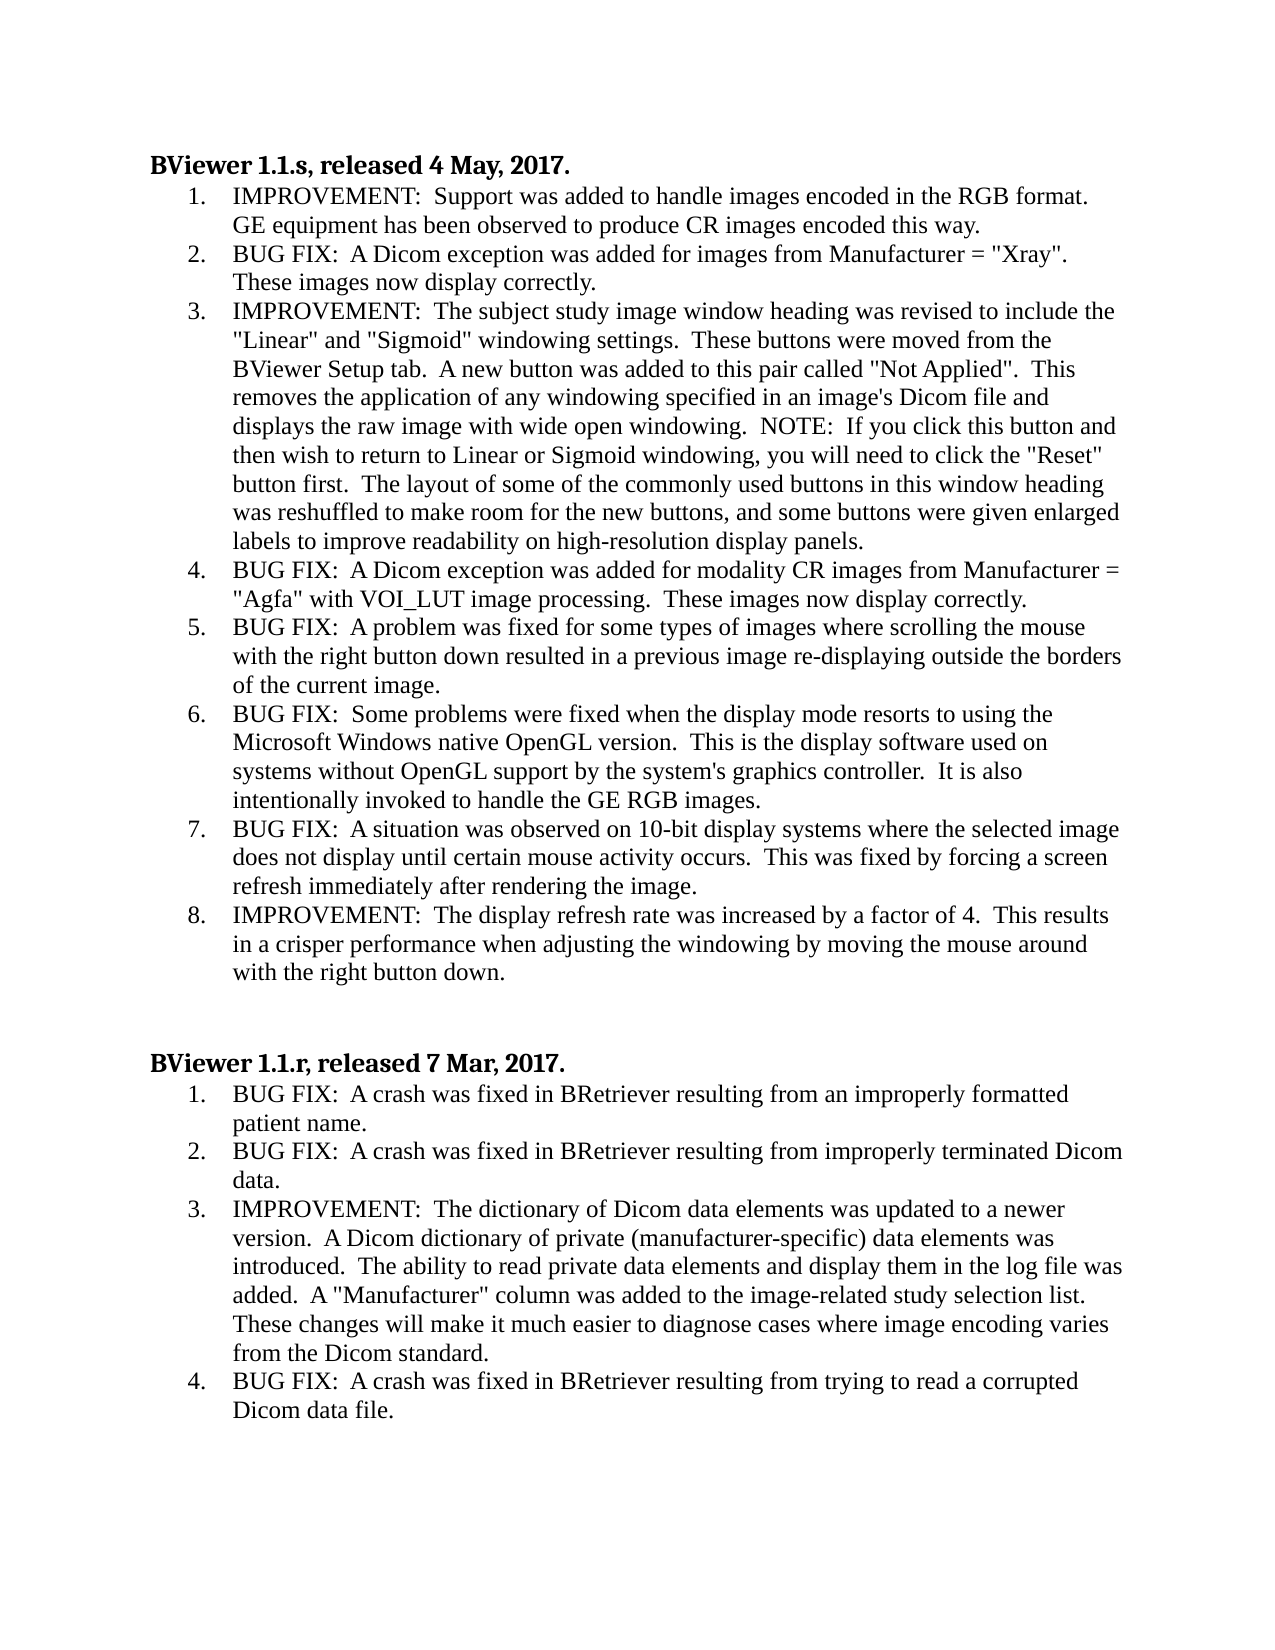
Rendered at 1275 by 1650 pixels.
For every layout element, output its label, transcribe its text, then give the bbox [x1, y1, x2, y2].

list IMPROVEMENT: The subject study image window heading was revised to include the "Linear" and "Sigmoid" windowing settings. These buttons were moved from the BViewer Setup tab. A new button was added to this pair called "Not Applied". This removes the application of any windowing specified in an image's Dicom file and displays the raw image with wide open windowing. NOTE: If you click this button and then wish to return to Linear or Sigmoid windowing, you will need to click the "Reset" button first. The layout of some of the commonly used buttons in this window heading was reshuffled to make room for the new buttons, and some buttons were given enlarged labels to improve readability on high-resolution display panels. [187, 296, 1125, 555]
list BUG FIX: Some problems were fixed when the display mode resorts to using the Microsoft Windows native OpenGL version. This is the display software used on systems without OpenGL support by the system's graphics controller. It is also intentionally invoked to handle the GE RGB images. [187, 699, 1125, 814]
list IMPROVEMENT: Support was added to handle images encoded in the RGB format. GE equipment has been observed to produce CR images encoded this way. [187, 181, 1125, 239]
list BUG FIX: A situation was observed on 10-bit display systems where the selected image does not display until certain mouse activity occurs. This was fixed by forcing a screen refresh immediately after rendering the image. [187, 814, 1125, 900]
list BUG FIX: A Dicom exception was added for images from Manufacturer = "Xray". These images now display correctly. [187, 239, 1125, 296]
list BUG FIX: A problem was fixed for some types of images where scrolling the mouse with the right button down resulted in a previous image re-displaying outside the borders of the current image. [187, 612, 1125, 699]
list BUG FIX: A crash was fixed in BRetriever resulting from an improperly formatted patient name. [187, 1079, 1125, 1136]
list IMPROVEMENT: The dictionary of Dicom data elements was updated to a newer version. A Dicom dictionary of private (manufacturer-specific) data elements was introduced. The ability to read private data elements and display them in the log file was added. A "Manufacturer" column was added to the image-related study selection list. These changes will make it much easier to diagnose cases where image encoding varies from the Dicom standard. [187, 1194, 1125, 1366]
list BUG FIX: A crash was fixed in BRetriever resulting from trying to read a corrupted Dicom data file. [187, 1366, 1125, 1424]
list BUG FIX: A crash was fixed in BRetriever resulting from improperly terminated Dicom data. [187, 1136, 1125, 1194]
list BUG FIX: A Dicom exception was added for modality CR images from Manufacturer = "Agfa" with VOI_LUT image processing. These images now display correctly. [187, 555, 1125, 612]
subtitle BViewer 1.1.r, released 7 Mar, 2017. [150, 1048, 1125, 1079]
list IMPROVEMENT: The display refresh rate was increased by a factor of 4. This results in a crisper performance when adjusting the windowing by moving the mouse around with the right button down. [187, 900, 1125, 986]
subtitle BViewer 1.1.s, released 4 May, 2017. [150, 150, 1125, 181]
